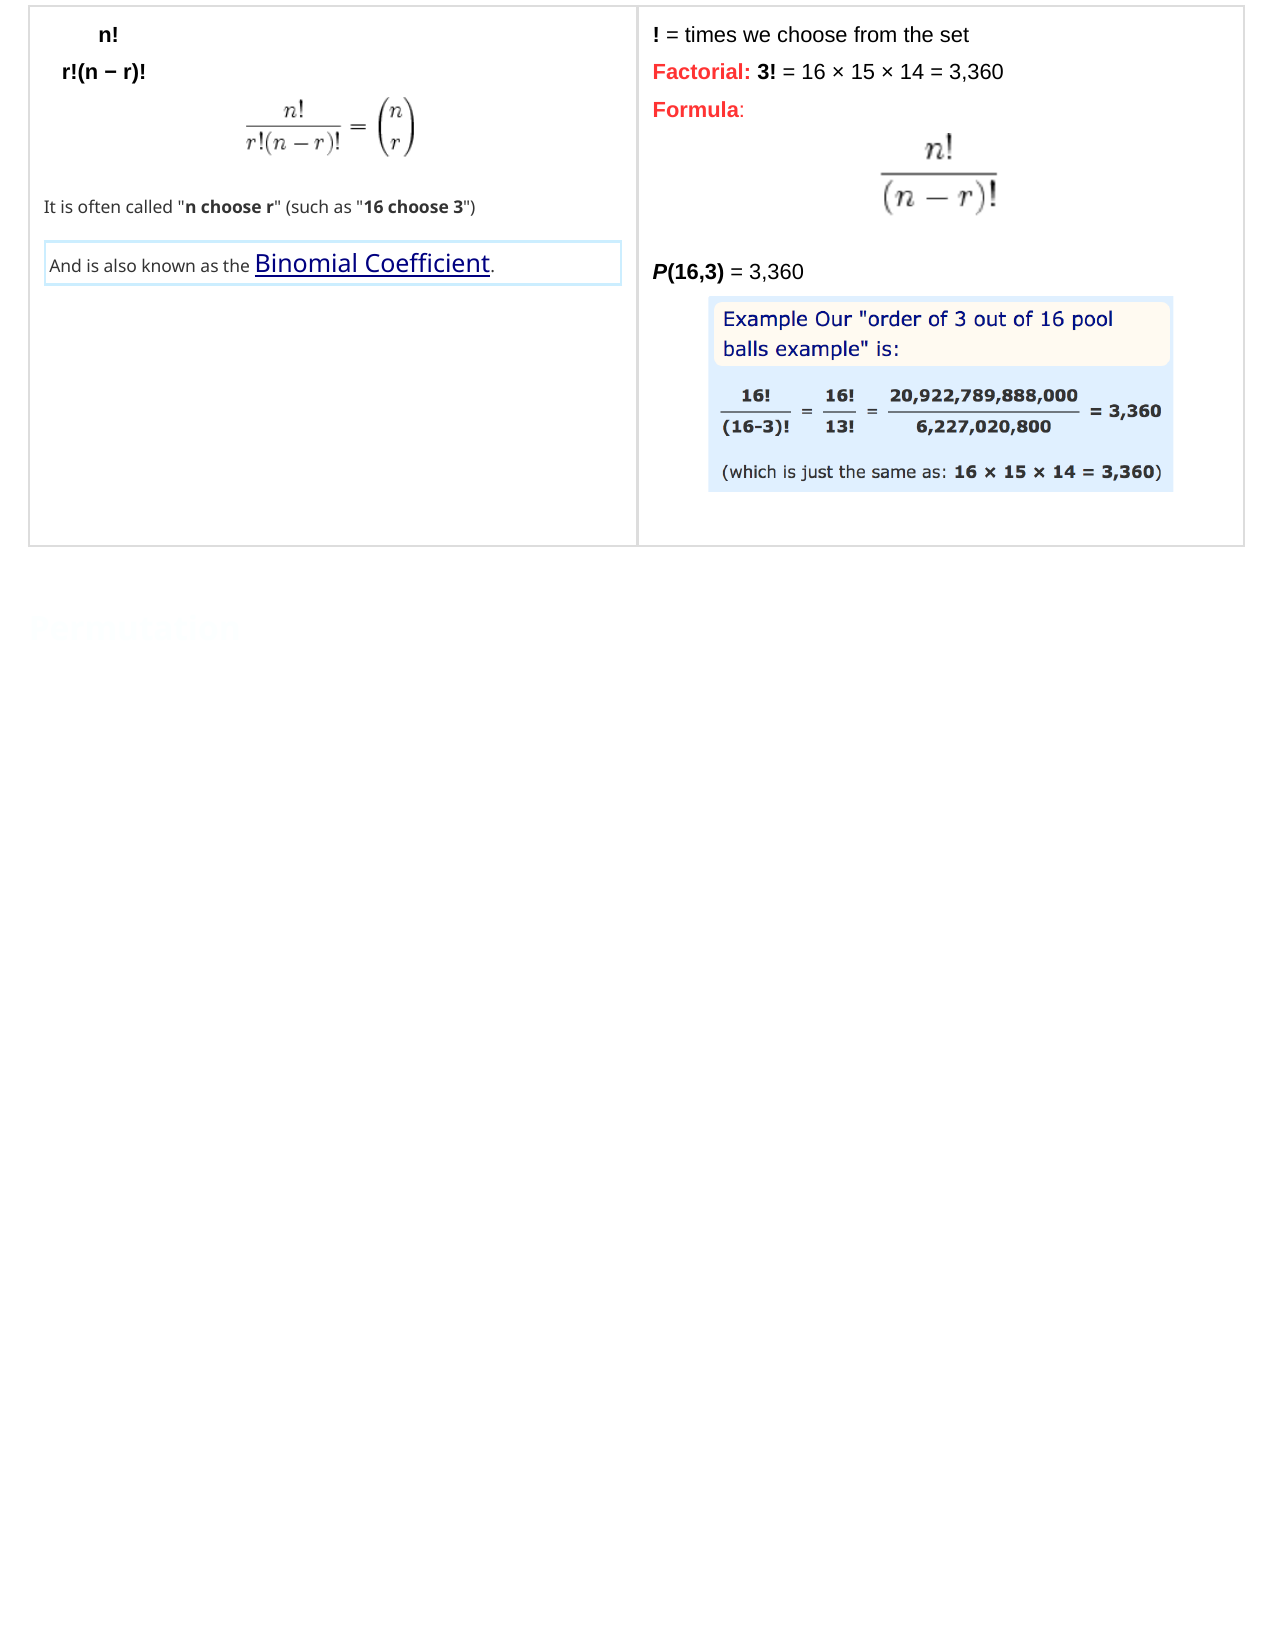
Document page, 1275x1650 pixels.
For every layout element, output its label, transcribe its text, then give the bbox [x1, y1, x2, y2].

text Permutation [28, 604, 1246, 650]
picture [877, 122, 1005, 234]
table_cell n! r!(n − r)! It is often called "n choose r" (such as "16 choose 3") And is also known as the Binomial Coefficient. [30, 7, 636, 544]
picture [245, 97, 420, 159]
picture [708, 296, 1174, 492]
table_cell ! = times we choose from the set Factorial: 3! = 16 × 15 × 14 = 3,360 Formula: P(16,3) = 3,360 [639, 7, 1243, 544]
